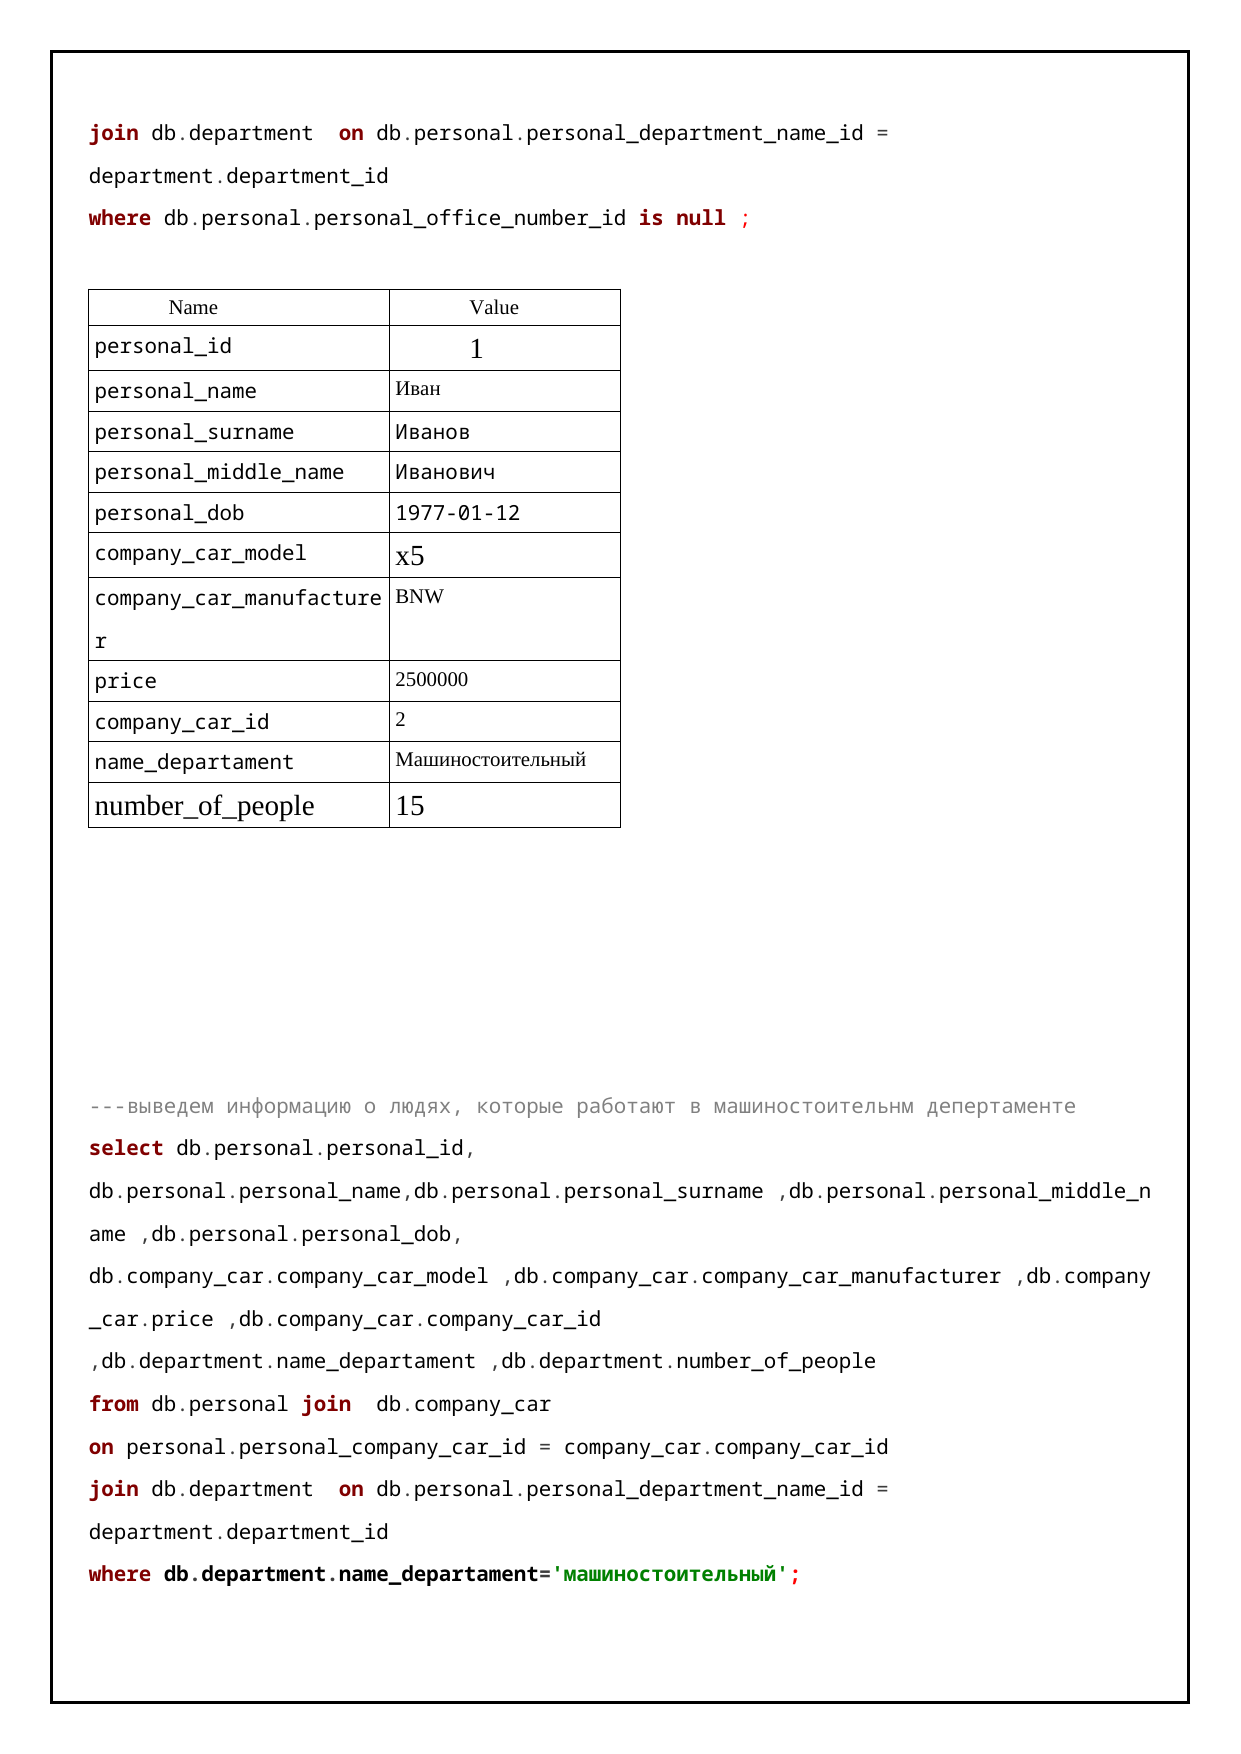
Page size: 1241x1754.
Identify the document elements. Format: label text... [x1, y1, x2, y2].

table_cell 1 [390, 326, 620, 370]
text join db.department on db.personal.personal_department_name_id = department.department_id [89, 118, 1152, 189]
table_cell company_car_model [89, 533, 389, 577]
table_cell Иван [390, 371, 620, 411]
text where db.personal.personal_office_number_id is null ; [89, 203, 1152, 232]
table_cell personal_surname [89, 412, 389, 451]
table_cell price [89, 661, 389, 701]
text join db.department on db.personal.personal_department_name_id = department.department_id [89, 1474, 1152, 1545]
text db.company_car.company_car_model ,db.company_car.company_car_manufacturer ,db.company_car.price ,db.company_car.company_car_id [89, 1261, 1152, 1332]
table_cell company_car_manufacturer [89, 578, 389, 660]
text on personal.personal_company_car_id = company_car.company_car_id [89, 1432, 1152, 1460]
table_cell name_departament [89, 742, 389, 782]
table_cell BNW [390, 578, 620, 660]
table_cell personal_id [89, 326, 389, 370]
table_cell Иванов [390, 412, 620, 451]
table_cell company_car_id [89, 702, 389, 741]
table_cell x5 [390, 533, 620, 577]
table_cell personal_name [89, 371, 389, 411]
text ---выведем информацию о людях, которые работают в машиностоительнм депертаменте [89, 1091, 1152, 1119]
table_cell number_of_people [89, 783, 389, 827]
table_cell personal_dob [89, 493, 389, 532]
text from db.personal join db.company_car [89, 1389, 1152, 1418]
table_header Name [89, 290, 389, 324]
table_cell 1977-01-12 [390, 493, 620, 532]
text select db.personal.personal_id, db.personal.personal_name,db.personal.personal_surname ,db.personal.personal_middle_name ,db.personal.personal_dob, [89, 1133, 1152, 1247]
table_cell 2 [390, 702, 620, 741]
table_cell 15 [390, 783, 620, 827]
table_cell Иванович [390, 452, 620, 491]
text ,db.department.name_departament ,db.department.number_of_people [89, 1347, 1152, 1375]
table_cell Машиностоительный [390, 742, 620, 782]
table_header Value [390, 290, 620, 324]
table_cell 2500000 [390, 661, 620, 701]
text where db.department.name_departament='машиностоительный'; [89, 1559, 1152, 1588]
table_cell personal_middle_name [89, 452, 389, 491]
